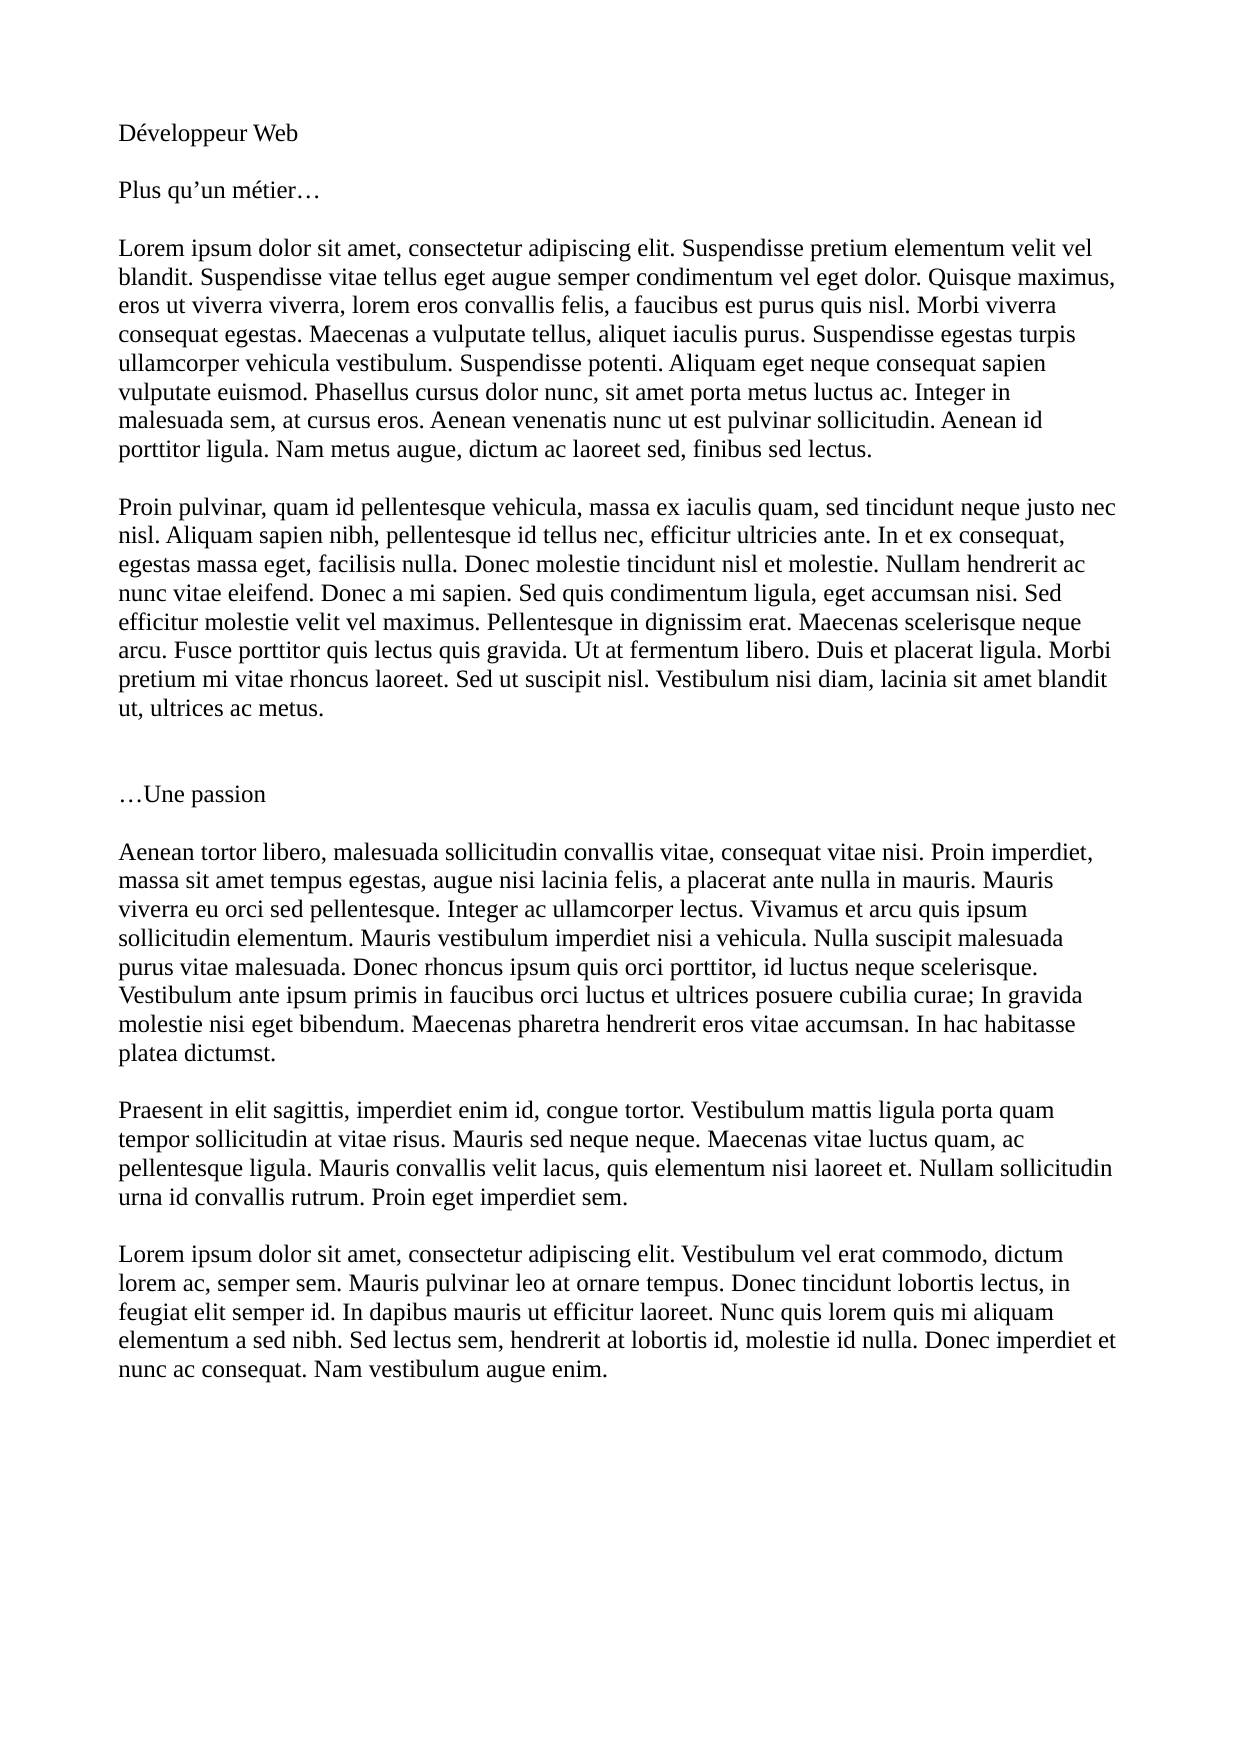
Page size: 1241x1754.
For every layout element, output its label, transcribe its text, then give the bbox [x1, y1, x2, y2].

text Lorem ipsum dolor sit amet, consectetur adipiscing elit. Vestibulum vel erat commodo, dictum lorem ac, semper sem. Mauris pulvinar leo at ornare tempus. Donec tincidunt lobortis lectus, in feugiat elit semper id. In dapibus mauris ut efficitur laoreet. Nunc quis lorem quis mi aliquam elementum a sed nibh. Sed lectus sem, hendrerit at lobortis id, molestie id nulla. Donec imperdiet et nunc ac consequat. Nam vestibulum augue enim. [118, 1239, 1122, 1383]
text Lorem ipsum dolor sit amet, consectetur adipiscing elit. Suspendisse pretium elementum velit vel blandit. Suspendisse vitae tellus eget augue semper condimentum vel eget dolor. Quisque maximus, eros ut viverra viverra, lorem eros convallis felis, a faucibus est purus quis nisl. Morbi viverra consequat egestas. Maecenas a vulputate tellus, aliquet iaculis purus. Suspendisse egestas turpis ullamcorper vehicula vestibulum. Suspendisse potenti. Aliquam eget neque consequat sapien vulputate euismod. Phasellus cursus dolor nunc, sit amet porta metus luctus ac. Integer in malesuada sem, at cursus eros. Aenean venenatis nunc ut est pulvinar sollicitudin. Aenean id porttitor ligula. Nam metus augue, dictum ac laoreet sed, finibus sed lectus. [118, 233, 1122, 463]
text Praesent in elit sagittis, imperdiet enim id, congue tortor. Vestibulum mattis ligula porta quam tempor sollicitudin at vitae risus. Mauris sed neque neque. Maecenas vitae luctus quam, ac pellentesque ligula. Mauris convallis velit lacus, quis elementum nisi laoreet et. Nullam sollicitudin urna id convallis rutrum. Proin eget imperdiet sem. [118, 1096, 1122, 1211]
text Proin pulvinar, quam id pellentesque vehicula, massa ex iaculis quam, sed tincidunt neque justo nec nisl. Aliquam sapien nibh, pellentesque id tellus nec, efficitur ultricies ante. In et ex consequat, egestas massa eget, facilisis nulla. Donec molestie tincidunt nisl et molestie. Nullam hendrerit ac nunc vitae eleifend. Donec a mi sapien. Sed quis condimentum ligula, eget accumsan nisi. Sed efficitur molestie velit vel maximus. Pellentesque in dignissim erat. Maecenas scelerisque neque arcu. Fusce porttitor quis lectus quis gravida. Ut at fermentum libero. Duis et placerat ligula. Morbi pretium mi vitae rhoncus laoreet. Sed ut suscipit nisl. Vestibulum nisi diam, lacinia sit amet blandit ut, ultrices ac metus. [118, 492, 1122, 722]
text …Une passion [118, 779, 1122, 808]
text Plus qu’un métier… [118, 176, 1122, 204]
text Aenean tortor libero, malesuada sollicitudin convallis vitae, consequat vitae nisi. Proin imperdiet, massa sit amet tempus egestas, augue nisi lacinia felis, a placerat ante nulla in mauris. Mauris viverra eu orci sed pellentesque. Integer ac ullamcorper lectus. Vivamus et arcu quis ipsum sollicitudin elementum. Mauris vestibulum imperdiet nisi a vehicula. Nulla suscipit malesuada purus vitae malesuada. Donec rhoncus ipsum quis orci porttitor, id luctus neque scelerisque. Vestibulum ante ipsum primis in faucibus orci luctus et ultrices posuere cubilia curae; In gravida molestie nisi eget bibendum. Maecenas pharetra hendrerit eros vitae accumsan. In hac habitasse platea dictumst. [118, 837, 1122, 1067]
text Développeur Web [118, 118, 1122, 147]
